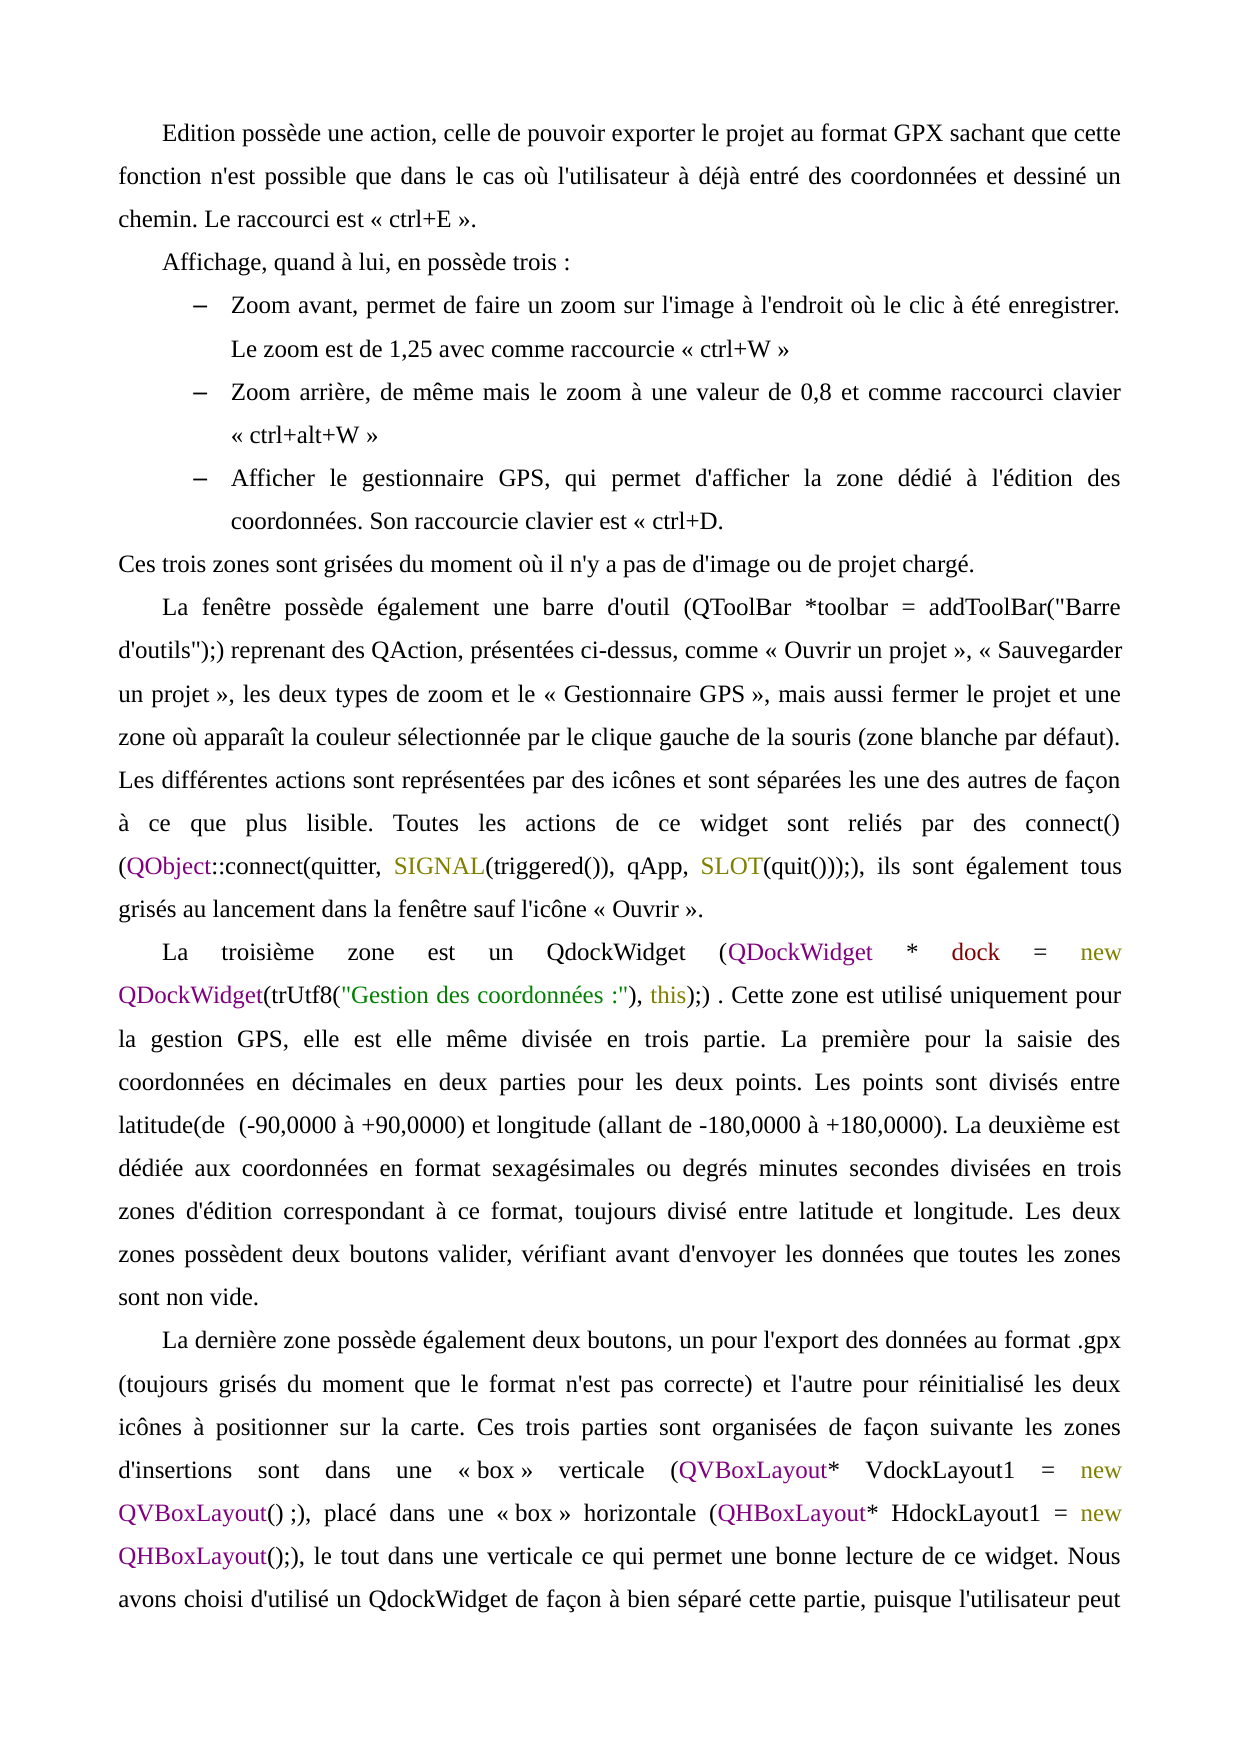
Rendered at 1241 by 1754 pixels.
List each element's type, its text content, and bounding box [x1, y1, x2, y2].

text Affichage, quand à lui, en possède trois : [118, 247, 1122, 276]
list Zoom avant, permet de faire un zoom sur l'image à l'endroit où le clic à été enregistrer. Le zoom est de 1,25 avec comme raccourcie « ctrl+W » [193, 291, 1122, 362]
text La dernière zone possède également deux boutons, un pour l'export des données au format .gpx (toujours grisés du moment que le format n'est pas correcte) et l'autre pour réinitialisé les deux icônes à positionner sur la carte. Ces trois parties sont organisées de façon suivante les zones d'insertions sont dans une « box » verticale (QVBoxLayout* VdockLayout1 = new QVBoxLayout() ;), placé dans une « box » horizontale (QHBoxLayout* HdockLayout1 = new QHBoxLayout();), le tout dans une verticale ce qui permet une bonne lecture de ce widget. Nous avons choisi d'utilisé un QdockWidget de façon à bien séparé cette partie, puisque l'utilisateur peut [118, 1326, 1122, 1613]
text Edition possède une action, celle de pouvoir exporter le projet au format GPX sachant que cette fonction n'est possible que dans le cas où l'utilisateur à déjà entré des coordonnées et dessiné un chemin. Le raccourci est « ctrl+E ». [118, 118, 1122, 233]
text La troisième zone est un QdockWidget (QDockWidget * dock = new QDockWidget(trUtf8("Gestion des coordonnées :"), this);) . Cette zone est utilisé uniquement pour la gestion GPS, elle est elle même divisée en trois partie. La première pour la saisie des coordonnées en décimales en deux parties pour les deux points. Les points sont divisés entre latitude(de (-90,0000 à +90,0000) et longitude (allant de -180,0000 à +180,0000). La deuxième est dédiée aux coordonnées en format sexagésimales ou degrés minutes secondes divisées en trois zones d'édition correspondant à ce format, toujours divisé entre latitude et longitude. Les deux zones possèdent deux boutons valider, vérifiant avant d'envoyer les données que toutes les zones sont non vide. [118, 937, 1122, 1311]
list Zoom arrière, de même mais le zoom à une valeur de 0,8 et comme raccourci clavier « ctrl+alt+W » [193, 377, 1122, 449]
list Afficher le gestionnaire GPS, qui permet d'afficher la zone dédié à l'édition des coordonnées. Son raccourcie clavier est « ctrl+D. [193, 463, 1122, 535]
text Ces trois zones sont grisées du moment où il n'y a pas de d'image ou de projet chargé. [118, 549, 1122, 578]
text La fenêtre possède également une barre d'outil (QToolBar *toolbar = addToolBar("Barre d'outils");) reprenant des QAction, présentées ci-dessus, comme « Ouvrir un projet », « Sauvegarder un projet », les deux types de zoom et le « Gestionnaire GPS », mais aussi fermer le projet et une zone où apparaît la couleur sélectionnée par le clique gauche de la souris (zone blanche par défaut). Les différentes actions sont représentées par des icônes et sont séparées les une des autres de façon à ce que plus lisible. Toutes les actions de ce widget sont reliés par des connect() (QObject::connect(quitter, SIGNAL(triggered()), qApp, SLOT(quit()));), ils sont également tous grisés au lancement dans la fenêtre sauf l'icône « Ouvrir ». [118, 592, 1122, 923]
